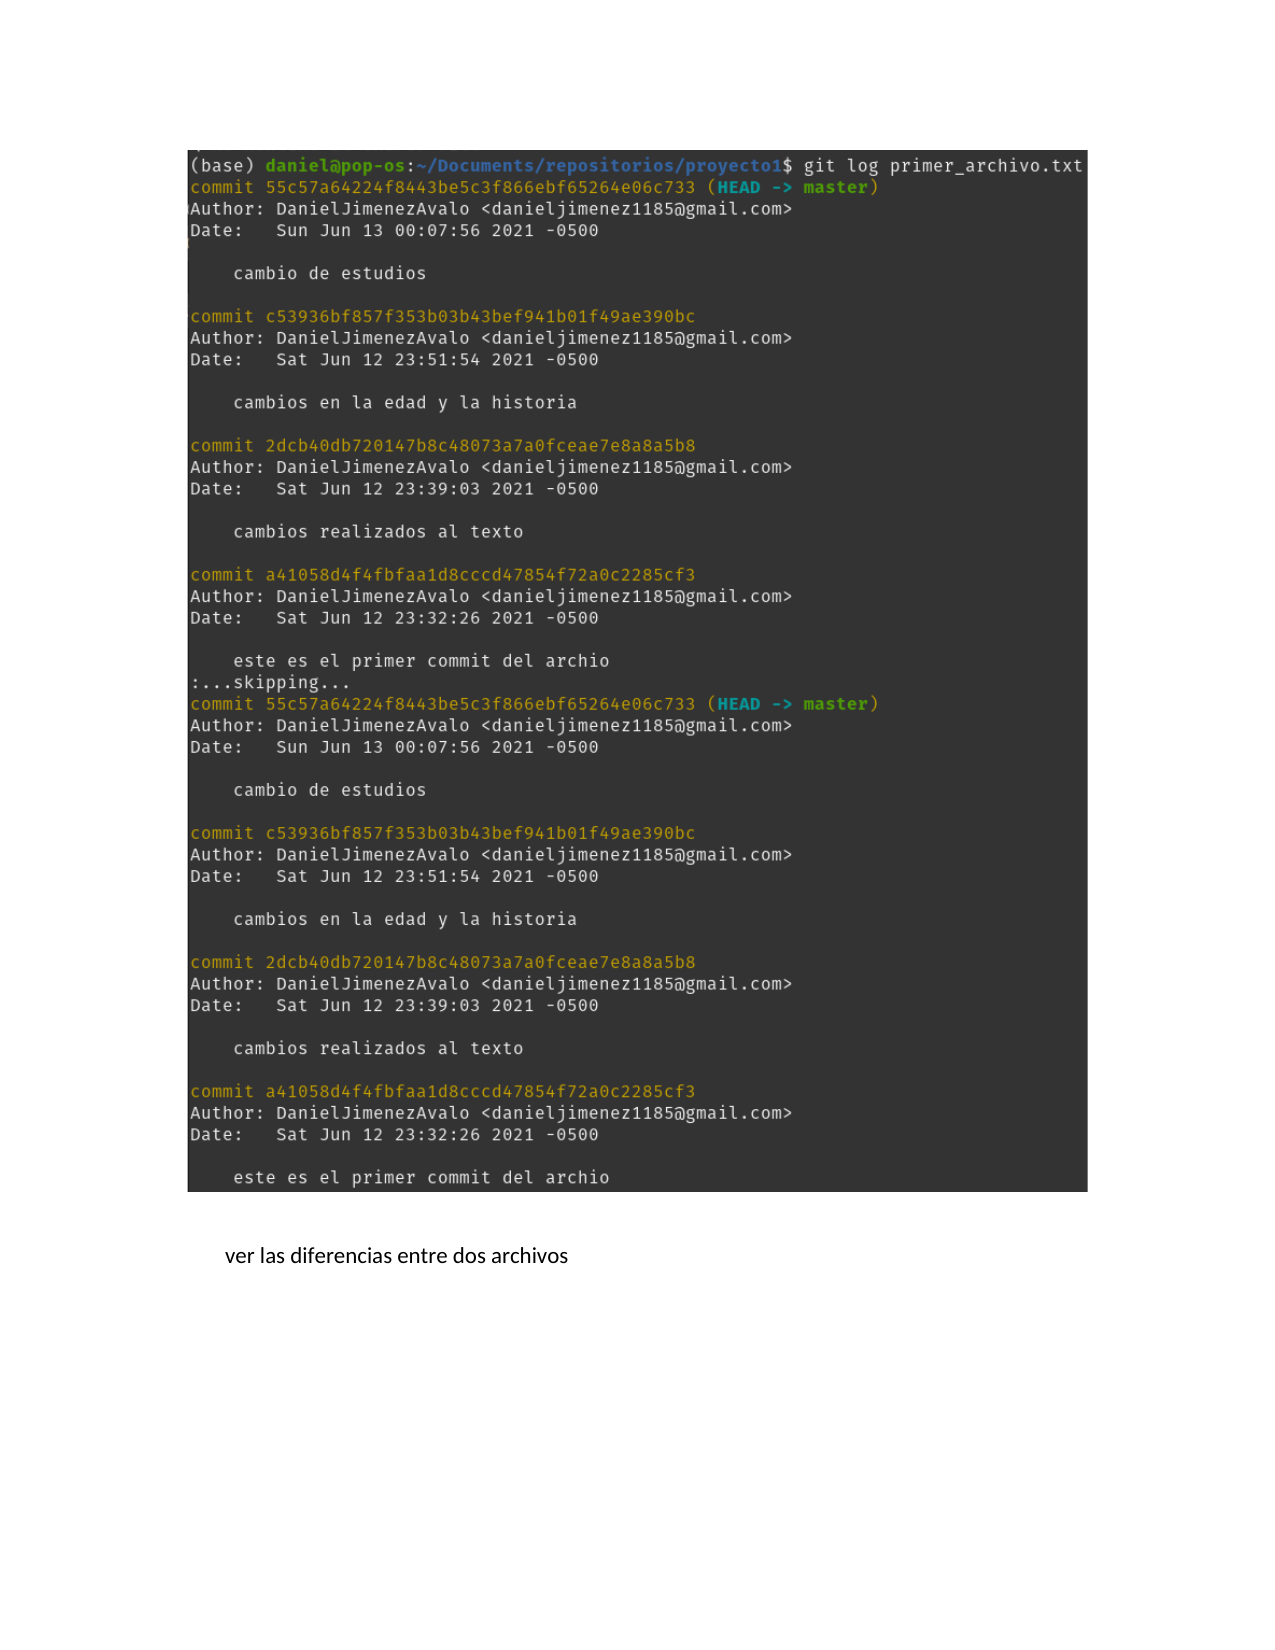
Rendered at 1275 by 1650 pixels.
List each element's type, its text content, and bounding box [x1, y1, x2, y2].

text ver las diferencias entre dos archivos [225, 1241, 1125, 1269]
picture [187, 150, 1088, 1192]
